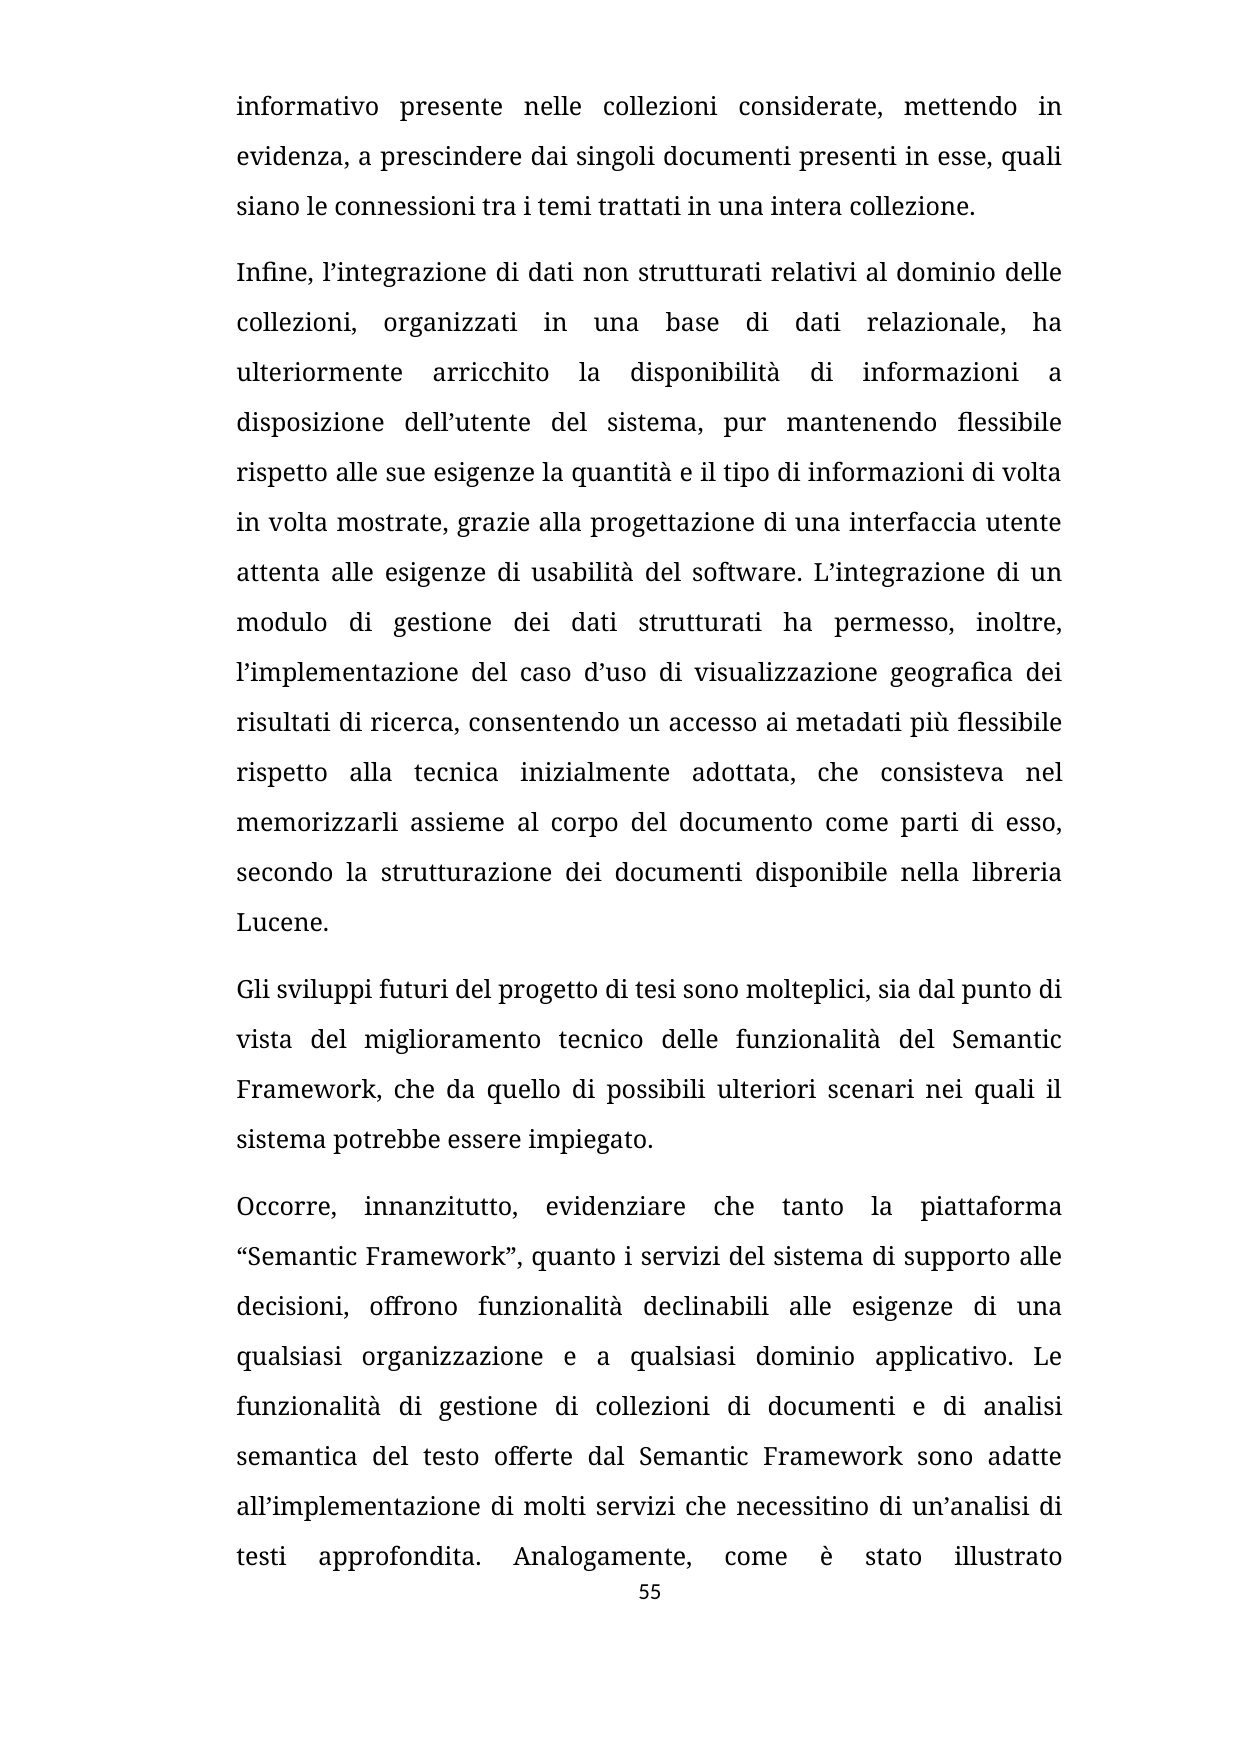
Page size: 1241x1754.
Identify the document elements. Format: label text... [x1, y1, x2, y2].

text informativo presente nelle collezioni considerate, mettendo in evidenza, a prescindere dai singoli documenti presenti in esse, quali siano le connessioni tra i temi trattati in una intera collezione. [236, 75, 1063, 225]
text Occorre, innanzitutto, evidenziare che tanto la piattaforma “Semantic Framework”, quanto i servizi del sistema di supporto alle decisioni, offrono funzionalità declinabili alle esigenze di una qualsiasi organizzazione e a qualsiasi dominio applicativo. Le funzionalità di gestione di collezioni di documenti e di analisi semantica del testo offerte dal Semantic Framework sono adatte all’implementazione di molti servizi che necessitino di un’analisi di testi approfondita. Analogamente, come è stato illustrato [236, 1175, 1063, 1575]
text Gli sviluppi futuri del progetto di tesi sono molteplici, sia dal punto di vista del miglioramento tecnico delle funzionalità del Semantic Framework, che da quello di possibili ulteriori scenari nei quali il sistema potrebbe essere impiegato. [236, 958, 1063, 1158]
text Infine, l’integrazione di dati non strutturati relativi al dominio delle collezioni, organizzati in una base di dati relazionale, ha ulteriormente arricchito la disponibilità di informazioni a disposizione dell’utente del sistema, pur mantenendo flessibile rispetto alle sue esigenze la quantità e il tipo di informazioni di volta in volta mostrate, grazie alla progettazione di una interfaccia utente attenta alle esigenze di usabilità del software. L’integrazione di un modulo di gestione dei dati strutturati ha permesso, inoltre, l’implementazione del caso d’uso di visualizzazione geografica dei risultati di ricerca, consentendo un accesso ai metadati più flessibile rispetto alla tecnica inizialmente adottata, che consisteva nel memorizzarli assieme al corpo del documento come parti di esso, secondo la strutturazione dei documenti disponibile nella libreria Lucene. [236, 242, 1063, 942]
